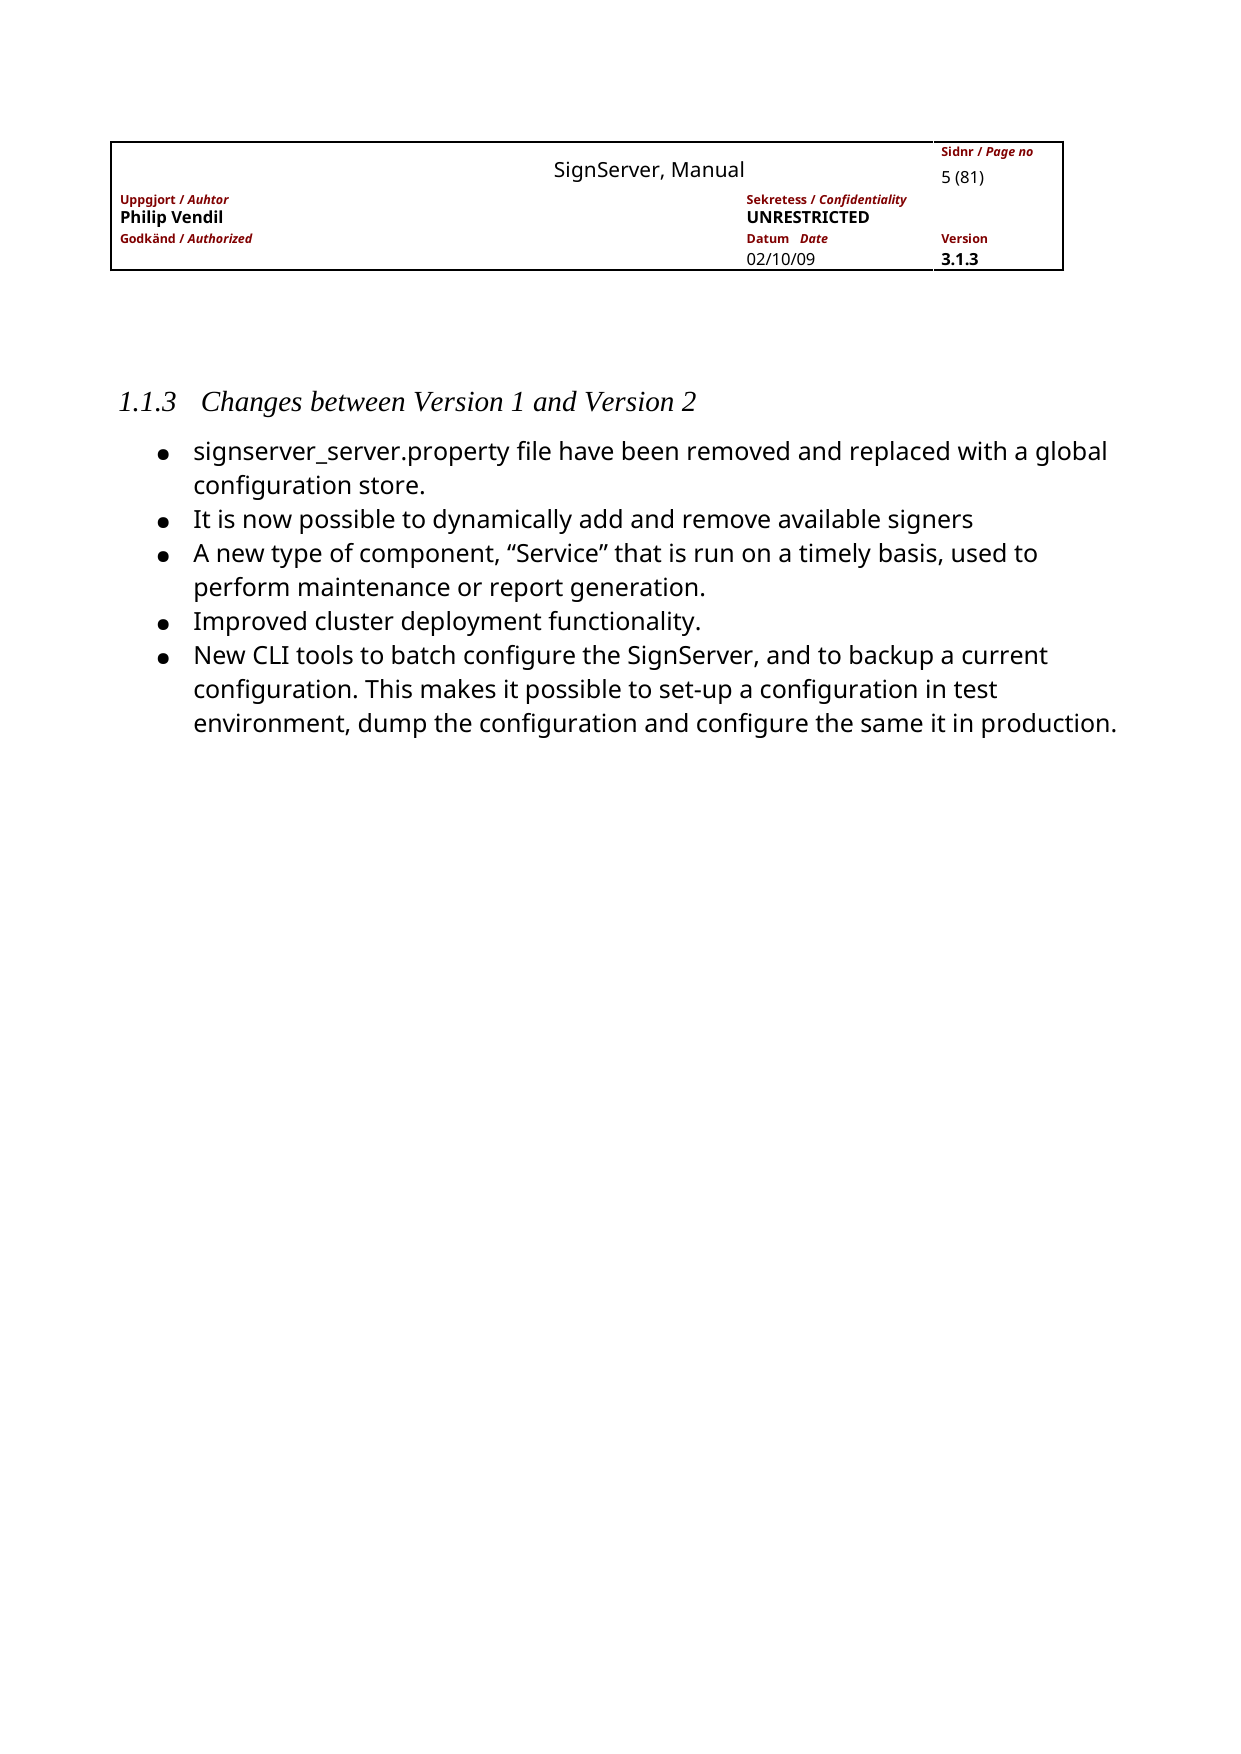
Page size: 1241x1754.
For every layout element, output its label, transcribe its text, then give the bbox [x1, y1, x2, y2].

list It is now possible to dynamically add and remove available signers [156, 502, 1122, 536]
list New CLI tools to batch configure the SignServer, and to backup a current configuration. This makes it possible to set-up a configuration in test environment, dump the configuration and configure the same it in production. [156, 638, 1122, 740]
list Improved cluster deployment functionality. [156, 604, 1122, 638]
list signserver_server.property file have been removed and replaced with a global configuration store. [156, 434, 1122, 502]
subtitle Changes between Version 1 and Version 2 [118, 385, 1122, 417]
list A new type of component, “Service” that is run on a timely basis, used to perform maintenance or report generation. [156, 536, 1122, 604]
